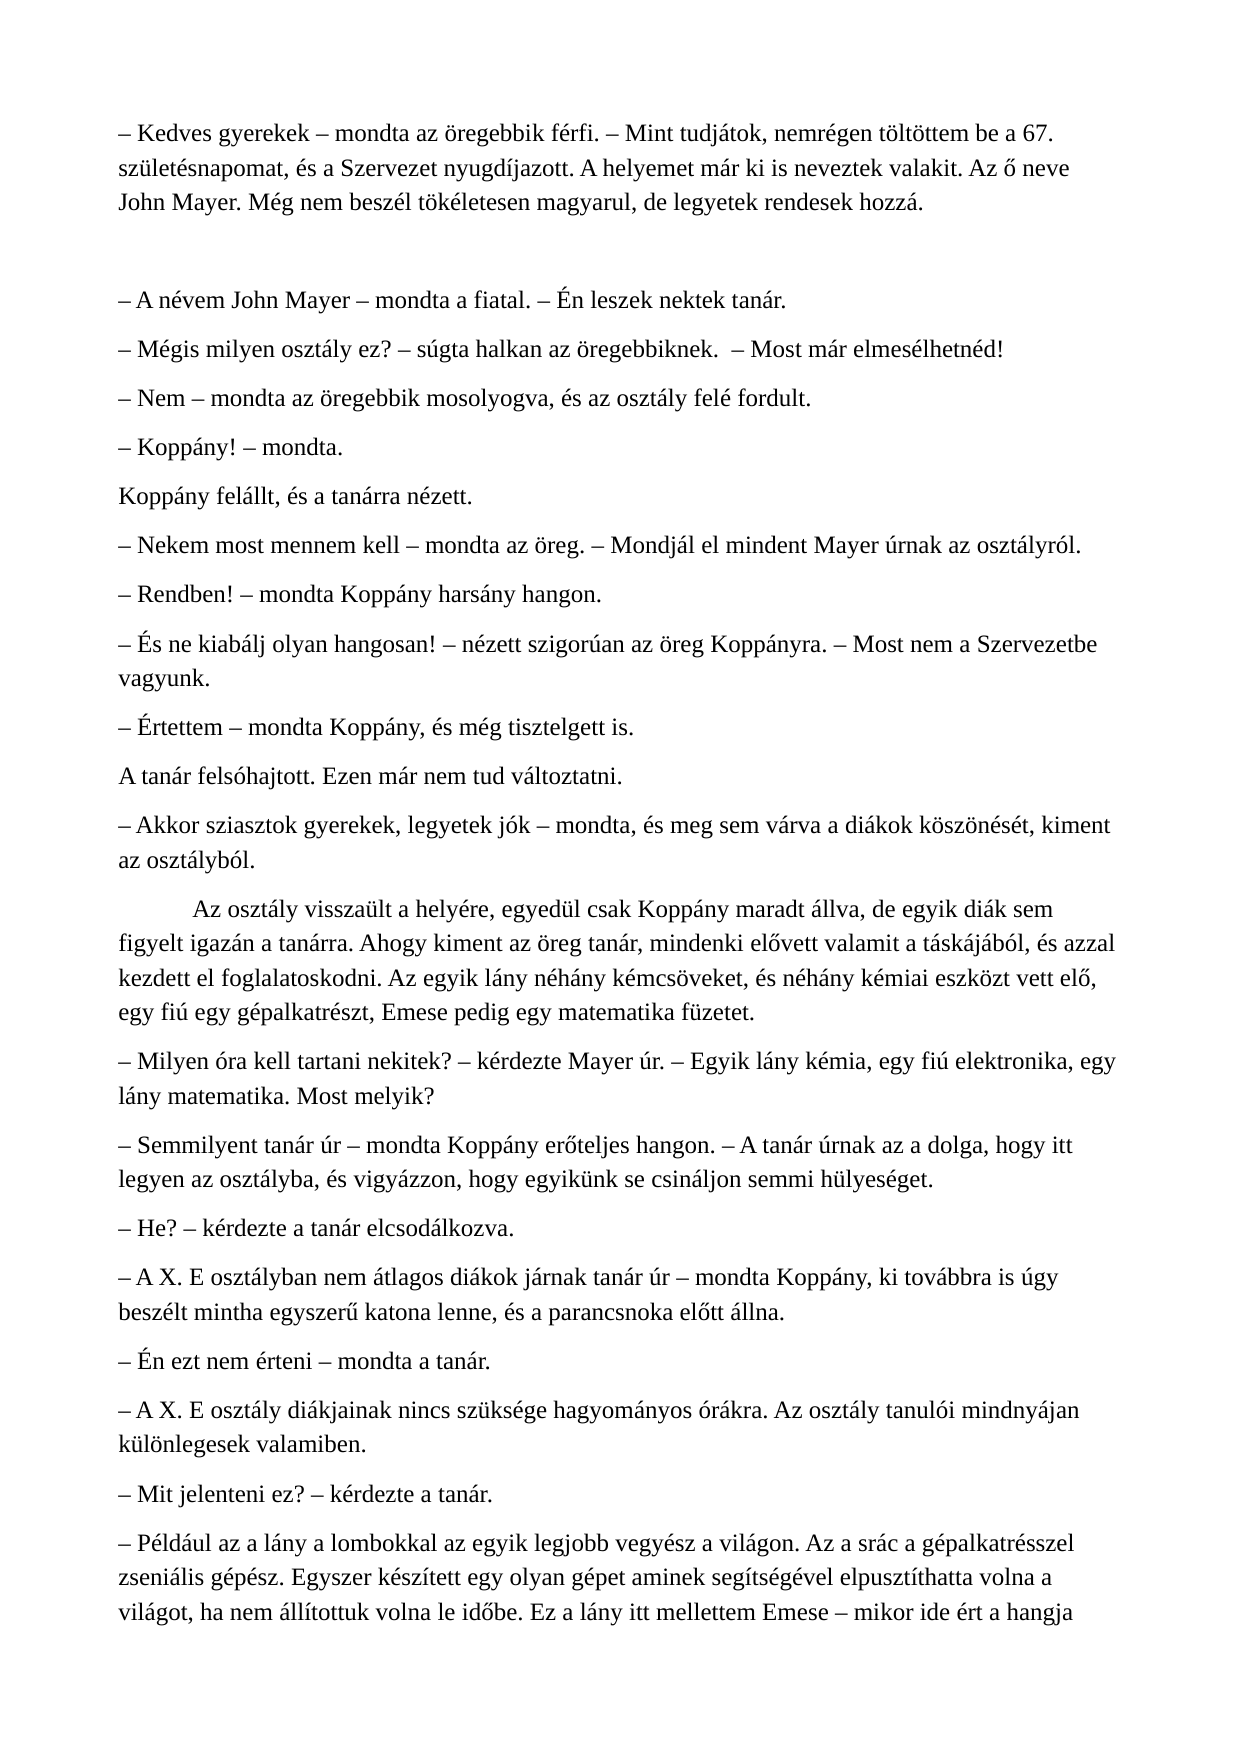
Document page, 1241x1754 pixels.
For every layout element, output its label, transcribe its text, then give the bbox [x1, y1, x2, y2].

text – Értettem – mondta Koppány, és még tisztelgett is. [118, 712, 1122, 741]
text – A X. E osztály diákjainak nincs szüksége hagyományos órákra. Az osztály tanulói mindnyájan különlegesek valamiben. [118, 1395, 1122, 1458]
text – Mit jelenteni ez? – kérdezte a tanár. [118, 1479, 1122, 1507]
text – Rendben! – mondta Koppány harsány hangon. [118, 579, 1122, 608]
text – Nekem most mennem kell – mondta az öreg. – Mondjál el mindent Mayer úrnak az osztályról. [118, 531, 1122, 559]
text – Például az a lány a lombokkal az egyik legjobb vegyész a világon. Az a srác a gépalkatrésszel zseniális gépész. Egyszer készített egy olyan gépet aminek segítségével elpusztíthatta volna a világot, ha nem állítottuk volna le időbe. Ez a lány itt mellettem Emese – mikor ide ért a hangja [118, 1528, 1122, 1625]
text – Nem – mondta az öregebbik mosolyogva, és az osztály felé fordult. [118, 383, 1122, 412]
text – Koppány! – mondta. [118, 432, 1122, 461]
text – He? – kérdezte a tanár elcsodálkozva. [118, 1213, 1122, 1242]
text Koppány felállt, és a tanárra nézett. [118, 481, 1122, 510]
text – Semmilyent tanár úr – mondta Koppány erőteljes hangon. – A tanár úrnak az a dolga, hogy itt legyen az osztályba, és vigyázzon, hogy egyikünk se csináljon semmi hülyeséget. [118, 1130, 1122, 1193]
text A tanár felsóhajtott. Ezen már nem tud változtatni. [118, 761, 1122, 790]
text – Én ezt nem érteni – mondta a tanár. [118, 1346, 1122, 1375]
text – Milyen óra kell tartani nekitek? – kérdezte Mayer úr. – Egyik lány kémia, egy fiú elektronika, egy lány matematika. Most melyik? [118, 1046, 1122, 1109]
text – A névem John Mayer – mondta a fiatal. – Én leszek nektek tanár. [118, 285, 1122, 314]
text – Kedves gyerekek – mondta az öregebbik férfi. – Mint tudjátok, nemrégen töltöttem be a 67. születésnapomat, és a Szervezet nyugdíjazott. A helyemet már ki is neveztek valakit. Az ő neve John Mayer. Még nem beszél tökéletesen magyarul, de legyetek rendesek hozzá. [118, 118, 1122, 216]
text – És ne kiabálj olyan hangosan! – nézett szigorúan az öreg Koppányra. – Most nem a Szervezetbe vagyunk. [118, 629, 1122, 692]
text – Mégis milyen osztály ez? – súgta halkan az öregebbiknek. – Most már elmesélhetnéd! [118, 334, 1122, 363]
text – Akkor sziasztok gyerekek, legyetek jók – mondta, és meg sem várva a diákok köszönését, kiment az osztályból. [118, 810, 1122, 873]
text – A X. E osztályban nem átlagos diákok járnak tanár úr – mondta Koppány, ki továbbra is úgy beszélt mintha egyszerű katona lenne, és a parancsnoka előtt állna. [118, 1262, 1122, 1326]
text Az osztály visszaült a helyére, egyedül csak Koppány maradt állva, de egyik diák sem figyelt igazán a tanárra. Ahogy kiment az öreg tanár, mindenki elővett valamit a táskájából, és azzal kezdett el foglalatoskodni. Az egyik lány néhány kémcsöveket, és néhány kémiai eszközt vett elő, egy fiú egy gépalkatrészt, Emese pedig egy matematika füzetet. [118, 894, 1122, 1026]
